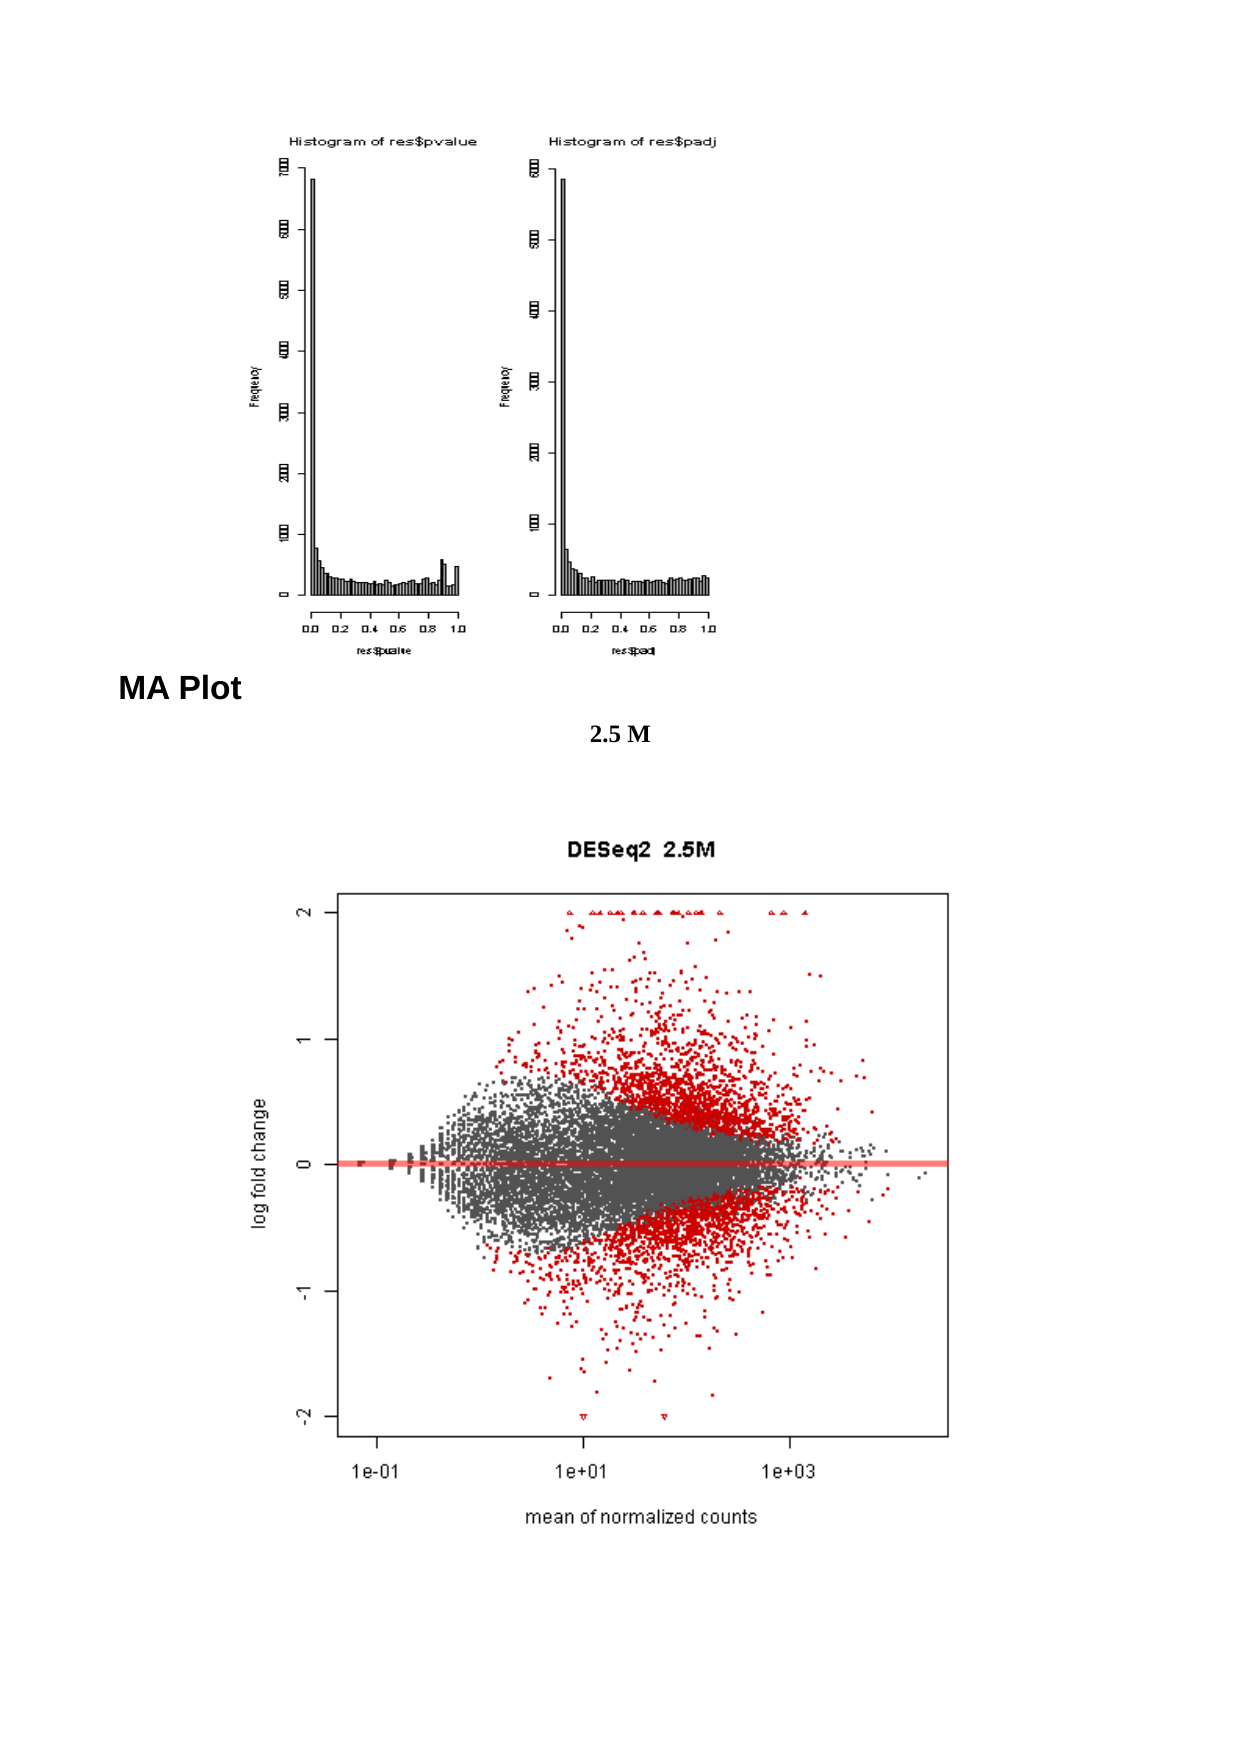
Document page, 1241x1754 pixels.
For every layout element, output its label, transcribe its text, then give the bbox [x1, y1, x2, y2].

subtitle MA Plot [118, 118, 1122, 706]
picture [245, 801, 995, 1552]
picture [245, 118, 995, 668]
text 2.5 M [118, 719, 1122, 748]
